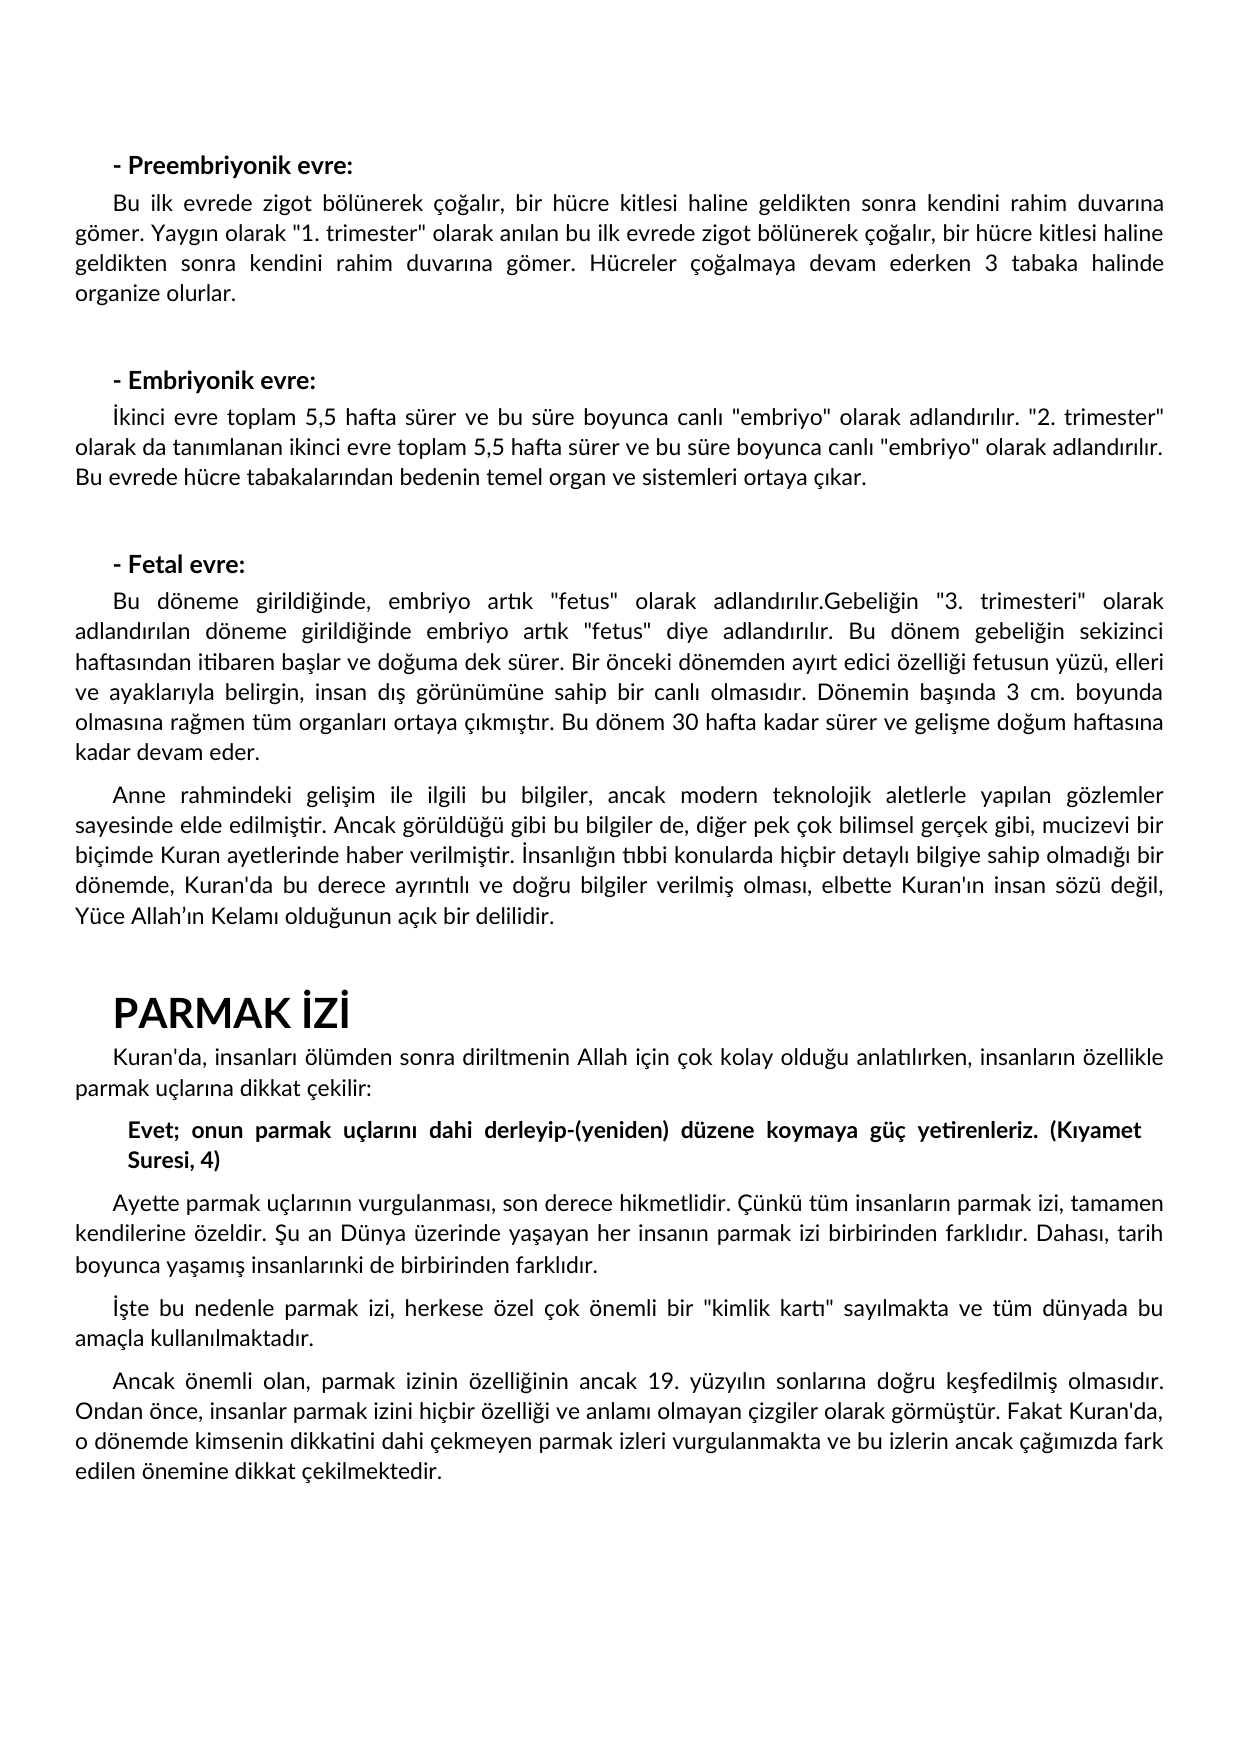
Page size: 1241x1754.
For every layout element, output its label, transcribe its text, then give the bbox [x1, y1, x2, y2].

subtitle - Preembriyonik evre: [112, 150, 1165, 180]
text Ancak önemli olan, parmak izinin özelliğinin ancak 19. yüzyılın sonlarına doğru keşfedilmiş olmasıdır. Ondan önce, insanlar parmak izini hiçbir özelliği ve anlamı olmayan çizgiler olarak görmüştür. Fakat Kuran'da, o dönemde kimsenin dikkatini dahi çekmeyen parmak izleri vurgulanmakta ve bu izlerin ancak çağımızda fark edilen önemine dikkat çekilmektedir. [75, 1366, 1165, 1484]
subtitle - Embriyonik evre: [112, 364, 1165, 394]
text Kuran'da, insanları ölümden sonra diriltmenin Allah için çok kolay olduğu anlatılırken, insanların özellikle parmak uçlarına dikkat çekilir: [75, 1043, 1165, 1101]
text Ayette parmak uçlarının vurgulanması, son derece hikmetlidir. Çünkü tüm insanların parmak izi, tamamen kendilerine özeldir. Şu an Dünya üzerinde yaşayan her insanın parmak izi birbirinden farklıdır. Dahası, tarih boyunca yaşamış insanlarınki de birbirinden farklıdır. [75, 1189, 1165, 1278]
text Bu döneme girildiğinde, embriyo artık "fetus" olarak adlandırılır.Gebeliğin "3. trimesteri" olarak adlandırılan döneme girildiğinde embriyo artık "fetus" diye adlandırılır. Bu dönem gebeliğin sekizinci haftasından itibaren başlar ve doğuma dek sürer. Bir önceki dönemden ayırt edici özelliği fetusun yüzü, elleri ve ayaklarıyla belirgin, insan dış görünümüne sahip bir canlı olmasıdır. Dönemin başında 3 cm. boyunda olmasına rağmen tüm organları ortaya çıkmıştır. Bu dönem 30 hafta kadar sürer ve gelişme doğum haftasına kadar devam eder. [75, 587, 1165, 765]
text Evet; onun parmak uçlarını dahi derleyip-(yeniden) düzene koymaya güç yetirenleriz. (Kıyamet Suresi, 4) [127, 1116, 1143, 1174]
text Anne rahmindeki gelişim ile ilgili bu bilgiler, ancak modern teknolojik aletlerle yapılan gözlemler sayesinde elde edilmiştir. Ancak görüldüğü gibi bu bilgiler de, diğer pek çok bilimsel gerçek gibi, mucizevi bir biçimde Kuran ayetlerinde haber verilmiştir. İnsanlığın tıbbi konularda hiçbir detaylı bilgiye sahip olmadığı bir dönemde, Kuran'da bu derece ayrıntılı ve doğru bilgiler verilmiş olması, elbette Kuran'ın insan sözü değil, Yüce Allah’ın Kelamı olduğunun açık bir delilidir. [75, 781, 1165, 929]
text Bu ilk evrede zigot bölünerek çoğalır, bir hücre kitlesi haline geldikten sonra kendini rahim duvarına gömer. Yaygın olarak "1. trimester" olarak anılan bu ilk evrede zigot bölünerek çoğalır, bir hücre kitlesi haline geldikten sonra kendini rahim duvarına gömer. Hücreler çoğalmaya devam ederken 3 tabaka halinde organize olurlar. [75, 188, 1165, 306]
subtitle - Fetal evre: [112, 548, 1165, 578]
text İşte bu nedenle parmak izi, herkese özel çok önemli bir "kimlik kartı" sayılmakta ve tüm dünyada bu amaçla kullanılmaktadır. [75, 1293, 1165, 1351]
text İkinci evre toplam 5,5 hafta sürer ve bu süre boyunca canlı "embriyo" olarak adlandırılır. "2. trimester" olarak da tanımlanan ikinci evre toplam 5,5 hafta sürer ve bu süre boyunca canlı "embriyo" olarak adlandırılır. Bu evrede hücre tabakalarından bedenin temel organ ve sistemleri ortaya çıkar. [75, 403, 1165, 491]
subtitle PARMAK İZİ [112, 987, 1165, 1037]
